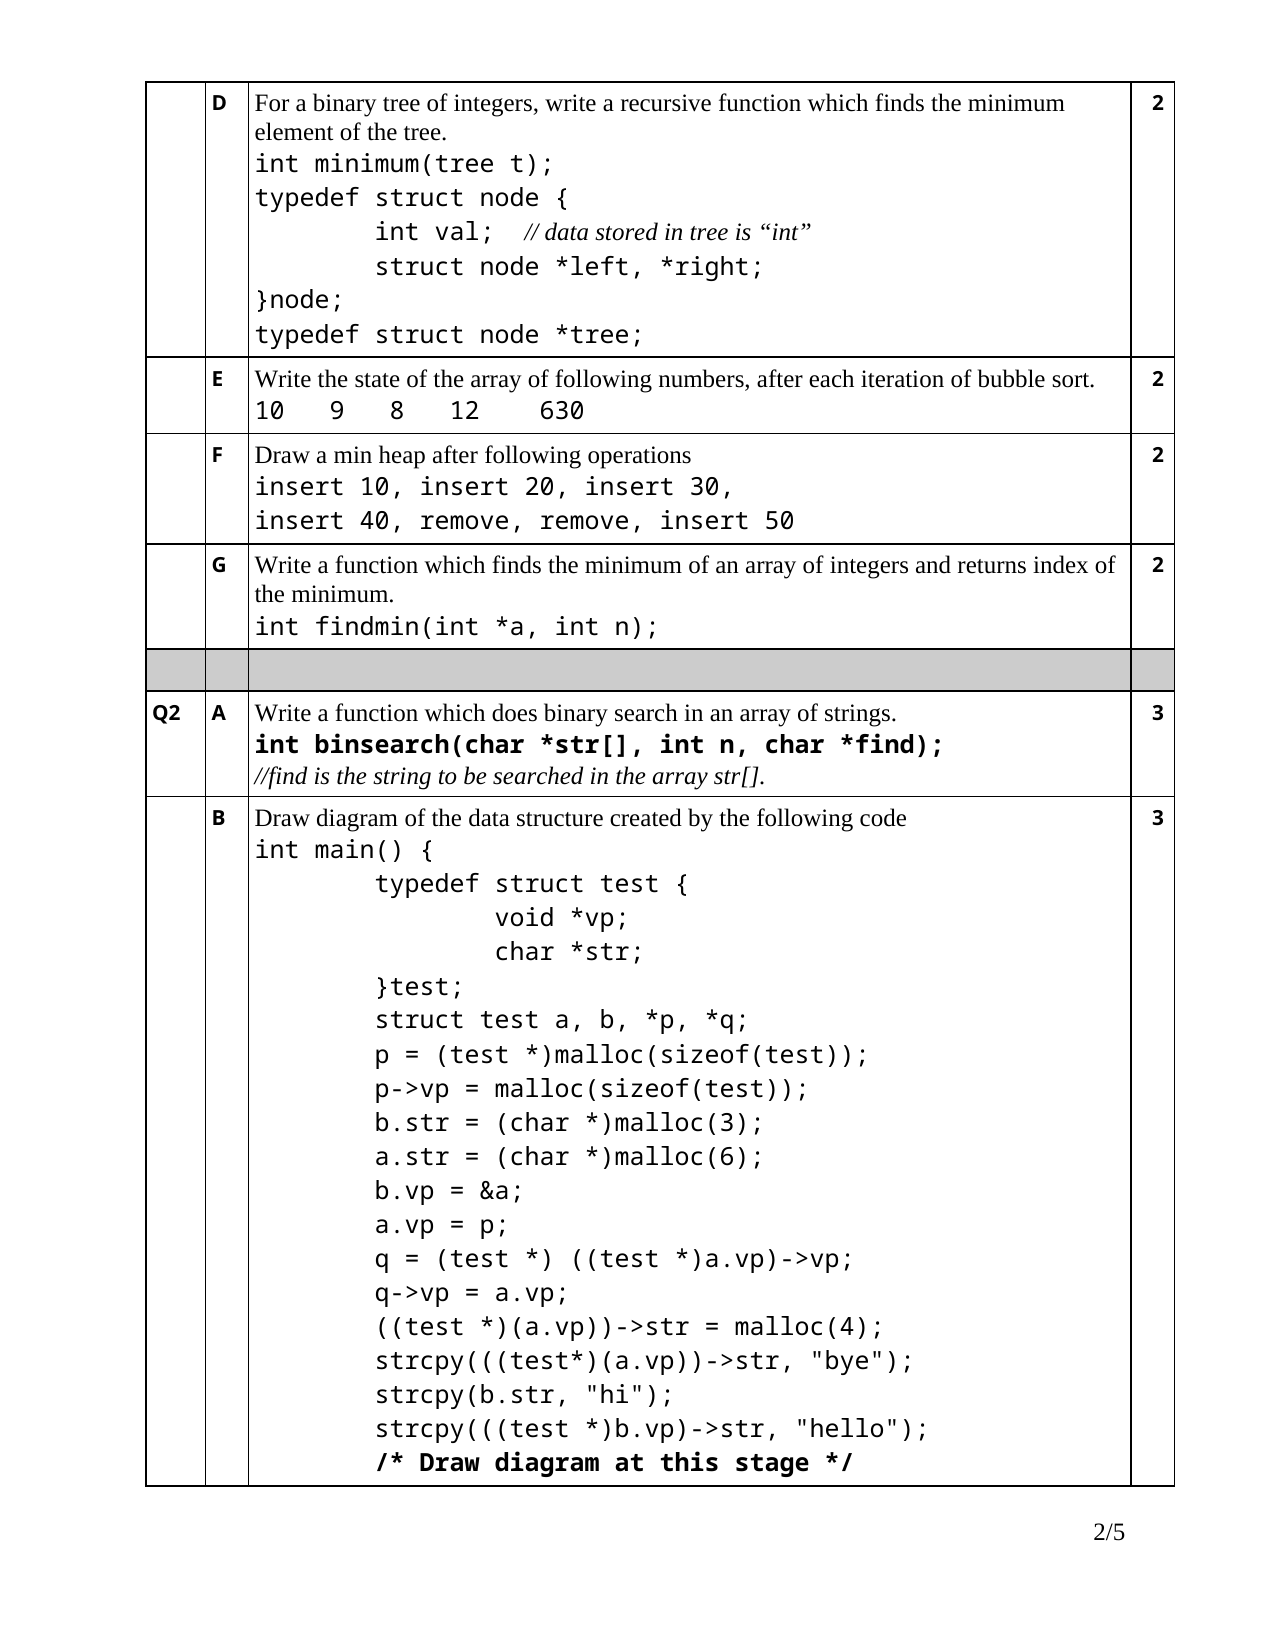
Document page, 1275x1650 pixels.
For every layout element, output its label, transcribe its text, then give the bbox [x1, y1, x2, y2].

table_cell Q2 [147, 692, 205, 796]
table_cell [147, 434, 205, 543]
table_cell [206, 650, 248, 690]
table_cell [147, 545, 205, 648]
table_cell For a binary tree of integers, write a recursive function which finds the minimum element of the tree. int minimum(tree t); typedef struct node { int val; // data stored in tree is “int” struct node *left, *right; }node; typedef struct node *tree; [249, 83, 1130, 356]
table_cell [147, 797, 205, 1485]
table_cell [147, 358, 205, 433]
table_cell [1132, 650, 1174, 690]
table_cell E [206, 358, 248, 433]
table_cell [147, 650, 205, 690]
table_cell Draw a min heap after following operations insert 10, insert 20, insert 30, insert 40, remove, remove, insert 50 [249, 434, 1130, 543]
table_cell 3 [1132, 692, 1174, 796]
table_cell 2 [1132, 434, 1174, 543]
table_cell A [206, 692, 248, 796]
table_cell 2 [1132, 358, 1174, 433]
table_cell Draw diagram of the data structure created by the following code int main() { typedef struct test { void *vp; char *str; }test; struct test a, b, *p, *q; p = (test *)malloc(sizeof(test)); p->vp = malloc(sizeof(test)); b.str = (char *)malloc(3); a.str = (char *)malloc(6); b.vp = &a; a.vp = p; q = (test *) ((test *)a.vp)->vp; q->vp = a.vp; ((test *)(a.vp))->str = malloc(4); strcpy(((test*)(a.vp))->str, "bye"); strcpy(b.str, "hi"); strcpy(((test *)b.vp)->str, "hello"); /* Draw diagram at this stage */ [249, 797, 1130, 1485]
table_cell [249, 650, 1130, 690]
table_cell D [206, 83, 248, 356]
table_cell 2 [1132, 545, 1174, 648]
table_cell Write a function which does binary search in an array of strings. int binsearch(char *str[], int n, char *find); //find is the string to be searched in the array str[]. [249, 692, 1130, 796]
table_cell [147, 83, 205, 356]
table_cell 3 [1132, 797, 1174, 1485]
table_cell G [206, 545, 248, 648]
table_cell 2 [1132, 83, 1174, 356]
table_cell Write a function which finds the minimum of an array of integers and returns index of the minimum. int findmin(int *a, int n); [249, 545, 1130, 648]
table_cell Write the state of the array of following numbers, after each iteration of bubble sort. 10 9 8 12 630 [249, 358, 1130, 433]
table_cell B [206, 797, 248, 1485]
table_cell F [206, 434, 248, 543]
